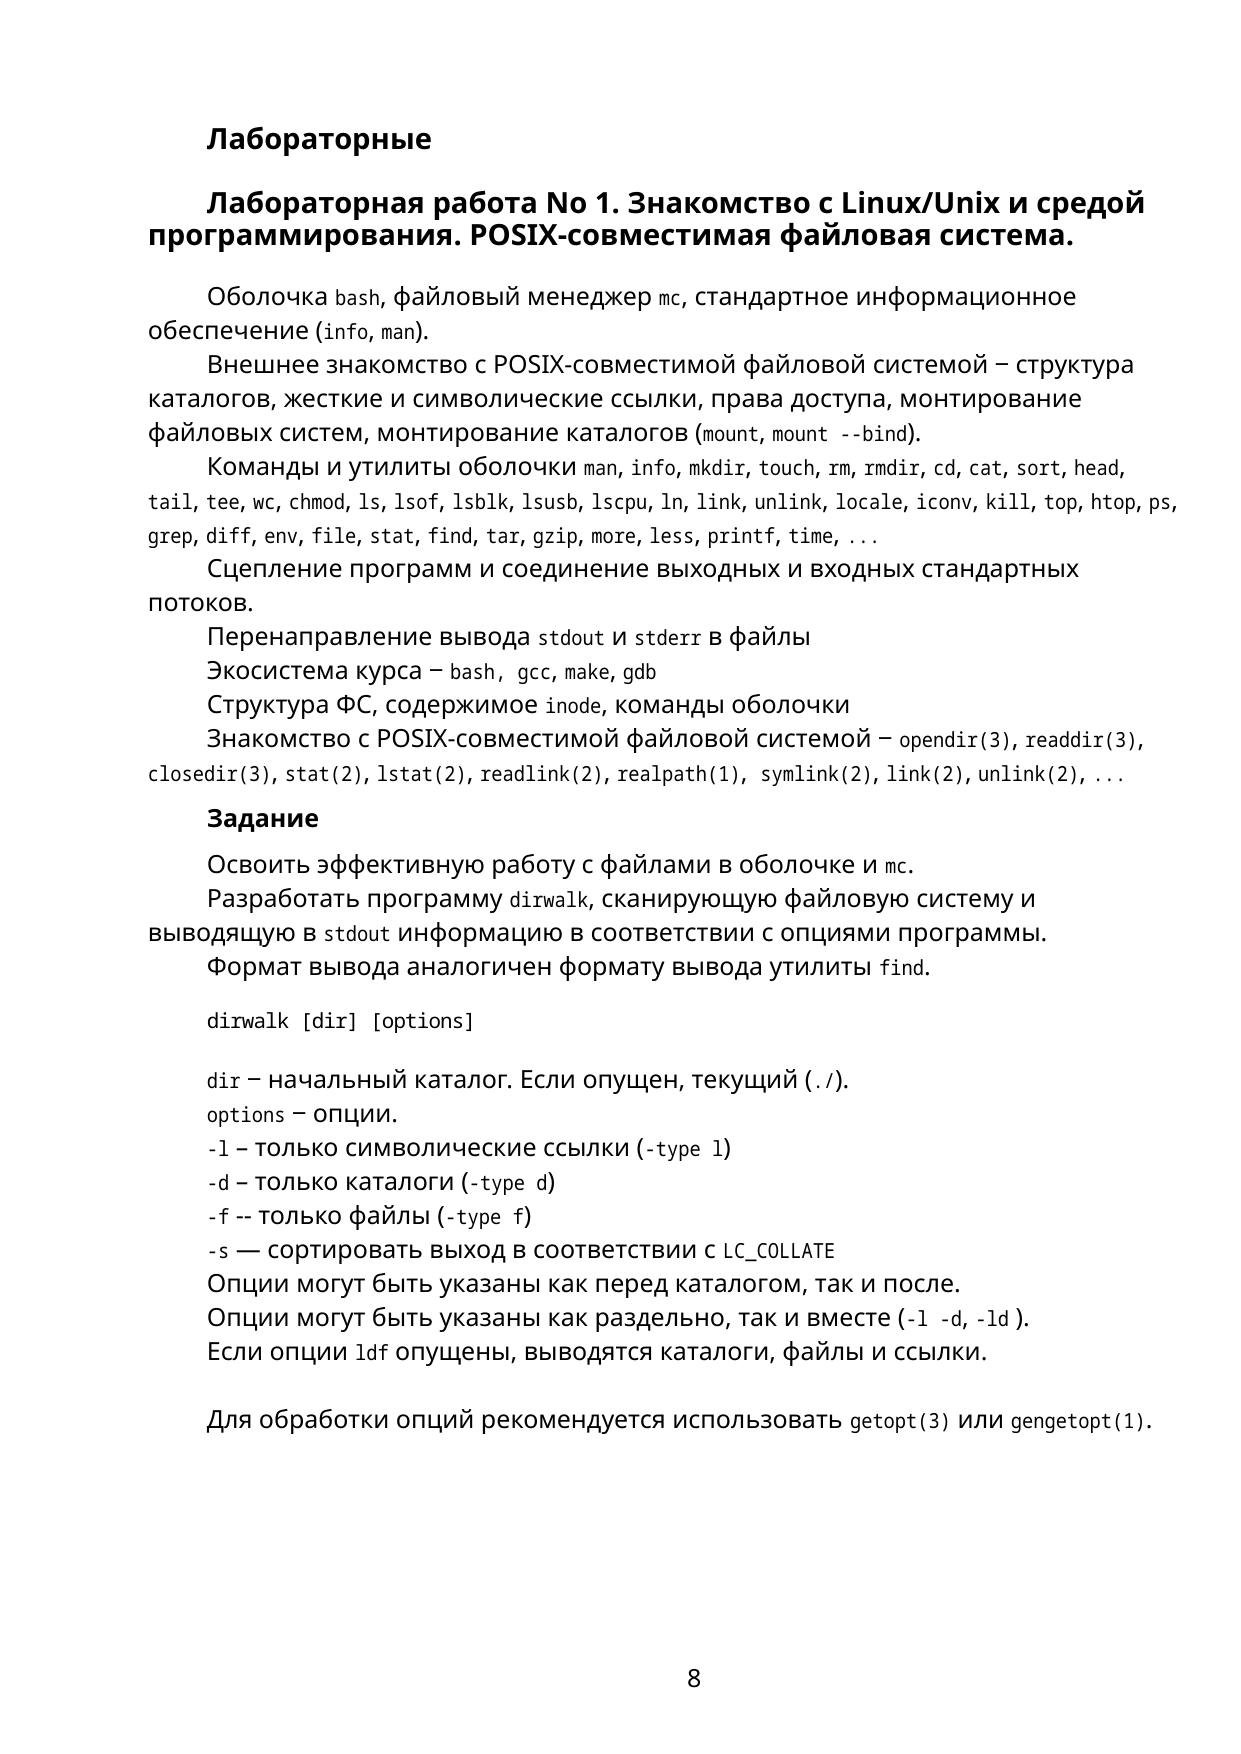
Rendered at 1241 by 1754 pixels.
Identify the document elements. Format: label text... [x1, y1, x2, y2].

text Знакомство с POSIX-совместимой файловой системой ‒ opendir(3), readdir(3), closedir(3), stat(2), lstat(2), readlink(2), realpath(1), symlink(2), link(2), unlink(2), ... [148, 721, 1181, 789]
text Оболочка bash, файловый менеджер mc, стандартное информационное обеспечение (info, man). [148, 278, 1181, 346]
subtitle Лабораторная работа No 1. Знакомство с Linux/Unix и средой программирования. POSIX-совместимая файловая система. [148, 183, 1181, 254]
text Команды и утилиты оболочки man, info, mkdir, touch, rm, rmdir, cd, cat, sort, head, tail, tee, wc, chmod, ls, lsof, lsblk, lsusb, lscpu, ln, link, unlink, locale, iconv, kill, top, htop, ps, grep, diff, env, file, stat, find, tar, gzip, more, less, printf, time, ... [148, 448, 1181, 551]
text -s — сортировать выход в соответствии с LC_COLLATE [148, 1232, 1181, 1266]
text Если опции ldf опущены, выводятся каталоги, файлы и ссылки. [148, 1334, 1181, 1368]
text -l – только символические ссылки (-type l) [148, 1129, 1181, 1163]
text -d – только каталоги (-type d) [148, 1163, 1181, 1198]
text Для обработки опций рекомендуется использовать getopt(3) или gengetopt(1). [148, 1402, 1181, 1436]
text Перенаправление вывода stdout и stderr в файлы [148, 619, 1181, 653]
subtitle Лабораторные [148, 118, 1181, 158]
text -f -- только файлы (-type f) [148, 1198, 1181, 1232]
text Опции могут быть указаны как перед каталогом, так и после. [148, 1266, 1181, 1300]
text Освоить эффективную работу с файлами в оболочке и mc. [148, 847, 1181, 881]
text Опции могут быть указаны как раздельно, так и вместе (-l -d, -ld ). [148, 1300, 1181, 1334]
text options ‒ опции. [148, 1095, 1181, 1129]
text Задание [148, 801, 1181, 835]
text Экосистема курса ‒ bash, gcc, make, gdb [148, 653, 1181, 687]
text Сцепление программ и соединение выходных и входных стандартных потоков. [148, 551, 1181, 619]
text Внешнее знакомство с POSIX-совместимой файловой системой ‒ структура каталогов, жесткие и символические ссылки, права доступа, монтирование файловых систем, монтирование каталогов (mount, mount --bind). [148, 346, 1181, 448]
text Разработать программу dirwalk, сканирующую файловую систему и выводящую в stdout информацию в соответствии с опциями программы. [148, 881, 1181, 949]
text Структура ФС, содержимое inode, команды оболочки [148, 687, 1181, 721]
text dirwalk [dir] [options] [207, 1007, 1181, 1035]
text Формат вывода аналогичен формату вывода утилиты find. [148, 949, 1181, 983]
text dir ‒ начальный каталог. Если опущен, текущий (./). [148, 1061, 1181, 1095]
